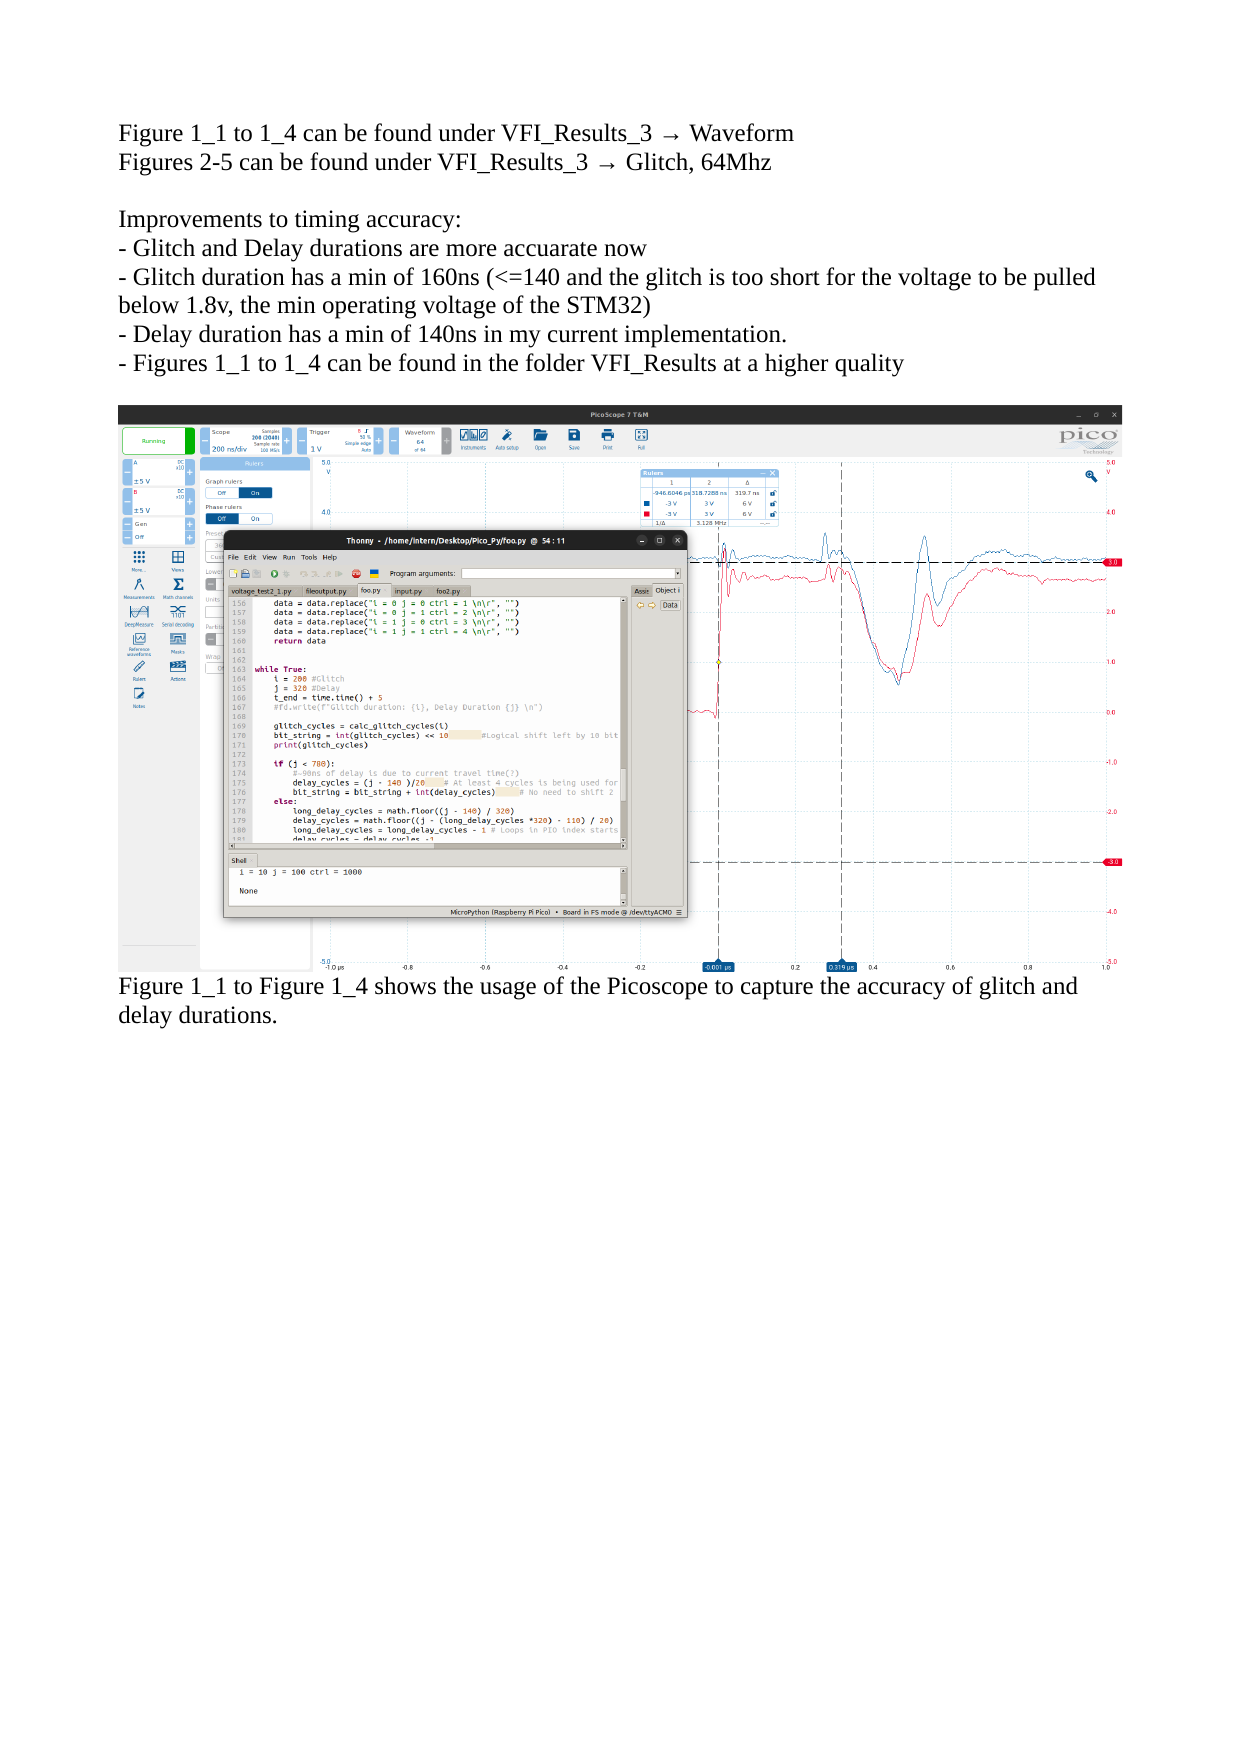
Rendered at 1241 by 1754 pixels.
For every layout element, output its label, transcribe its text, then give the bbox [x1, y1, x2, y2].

text Improvements to timing accuracy: - Glitch and Delay durations are more accuarate now [118, 204, 1122, 262]
text Figures 2-5 can be found under VFI_Results_3 → Glitch, 64Mhz [118, 147, 1122, 176]
text - Figures 1_1 to 1_4 can be found in the folder VFI_Results at a higher quality [118, 348, 1122, 377]
text - Delay duration has a min of 140ns in my current implementation. [118, 319, 1122, 348]
text Figure 1_1 to 1_4 can be found under VFI_Results_3 → Waveform [118, 118, 1122, 147]
text - Glitch duration has a min of 160ns (<=140 and the glitch is too short for the voltage to be pulled below 1.8v, the min operating voltage of the STM32) [118, 262, 1122, 319]
picture [118, 405, 1123, 972]
text Figure 1_1 to Figure 1_4 shows the usage of the Picoscope to capture the accuracy of glitch and delay durations. [118, 972, 1122, 1029]
